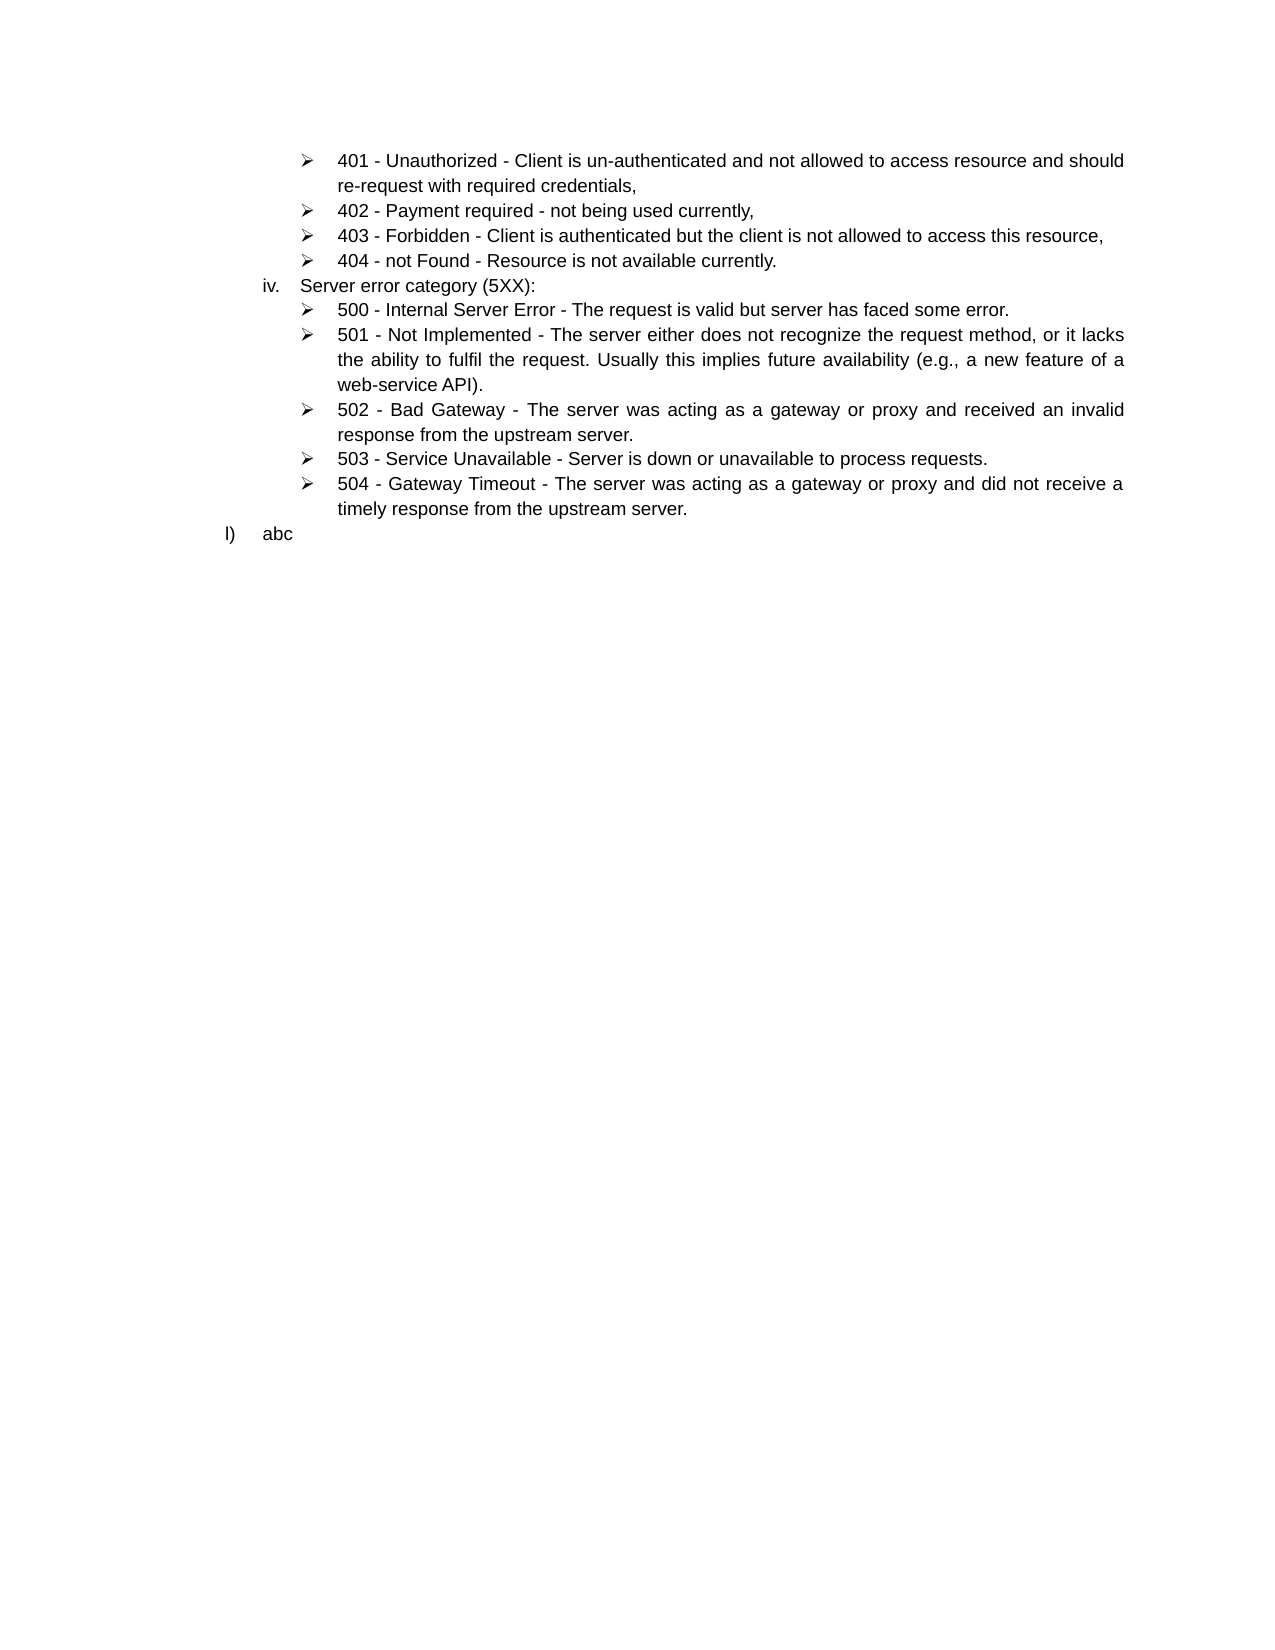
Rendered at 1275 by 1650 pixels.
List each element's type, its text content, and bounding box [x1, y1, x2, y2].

list 403 - Forbidden - Client is authenticated but the client is not allowed to access this resource, [300, 224, 1125, 246]
list 402 - Payment required - not being used currently, [300, 200, 1125, 221]
list Server error category (5XX): [262, 274, 1125, 296]
list 503 - Service Unavailable - Server is down or unavailable to process requests. [300, 448, 1125, 470]
list abc [225, 523, 1125, 544]
list 404 - not Found - Resource is not available currently. [300, 249, 1125, 271]
list 401 - Unauthorized - Client is un-authenticated and not allowed to access resource and should re-request with required credentials, [300, 150, 1125, 196]
list 500 - Internal Server Error - The request is valid but server has faced some error. [300, 299, 1125, 321]
list 504 - Gateway Timeout - The server was acting as a gateway or proxy and did not receive a timely response from the upstream server. [300, 473, 1125, 519]
list 501 - Not Implemented - The server either does not recognize the request method, or it lacks the ability to fulfil the request. Usually this implies future availability (e.g., a new feature of a web-service API). [300, 324, 1125, 395]
list 502 - Bad Gateway - The server was acting as a gateway or proxy and received an invalid response from the upstream server. [300, 398, 1125, 445]
